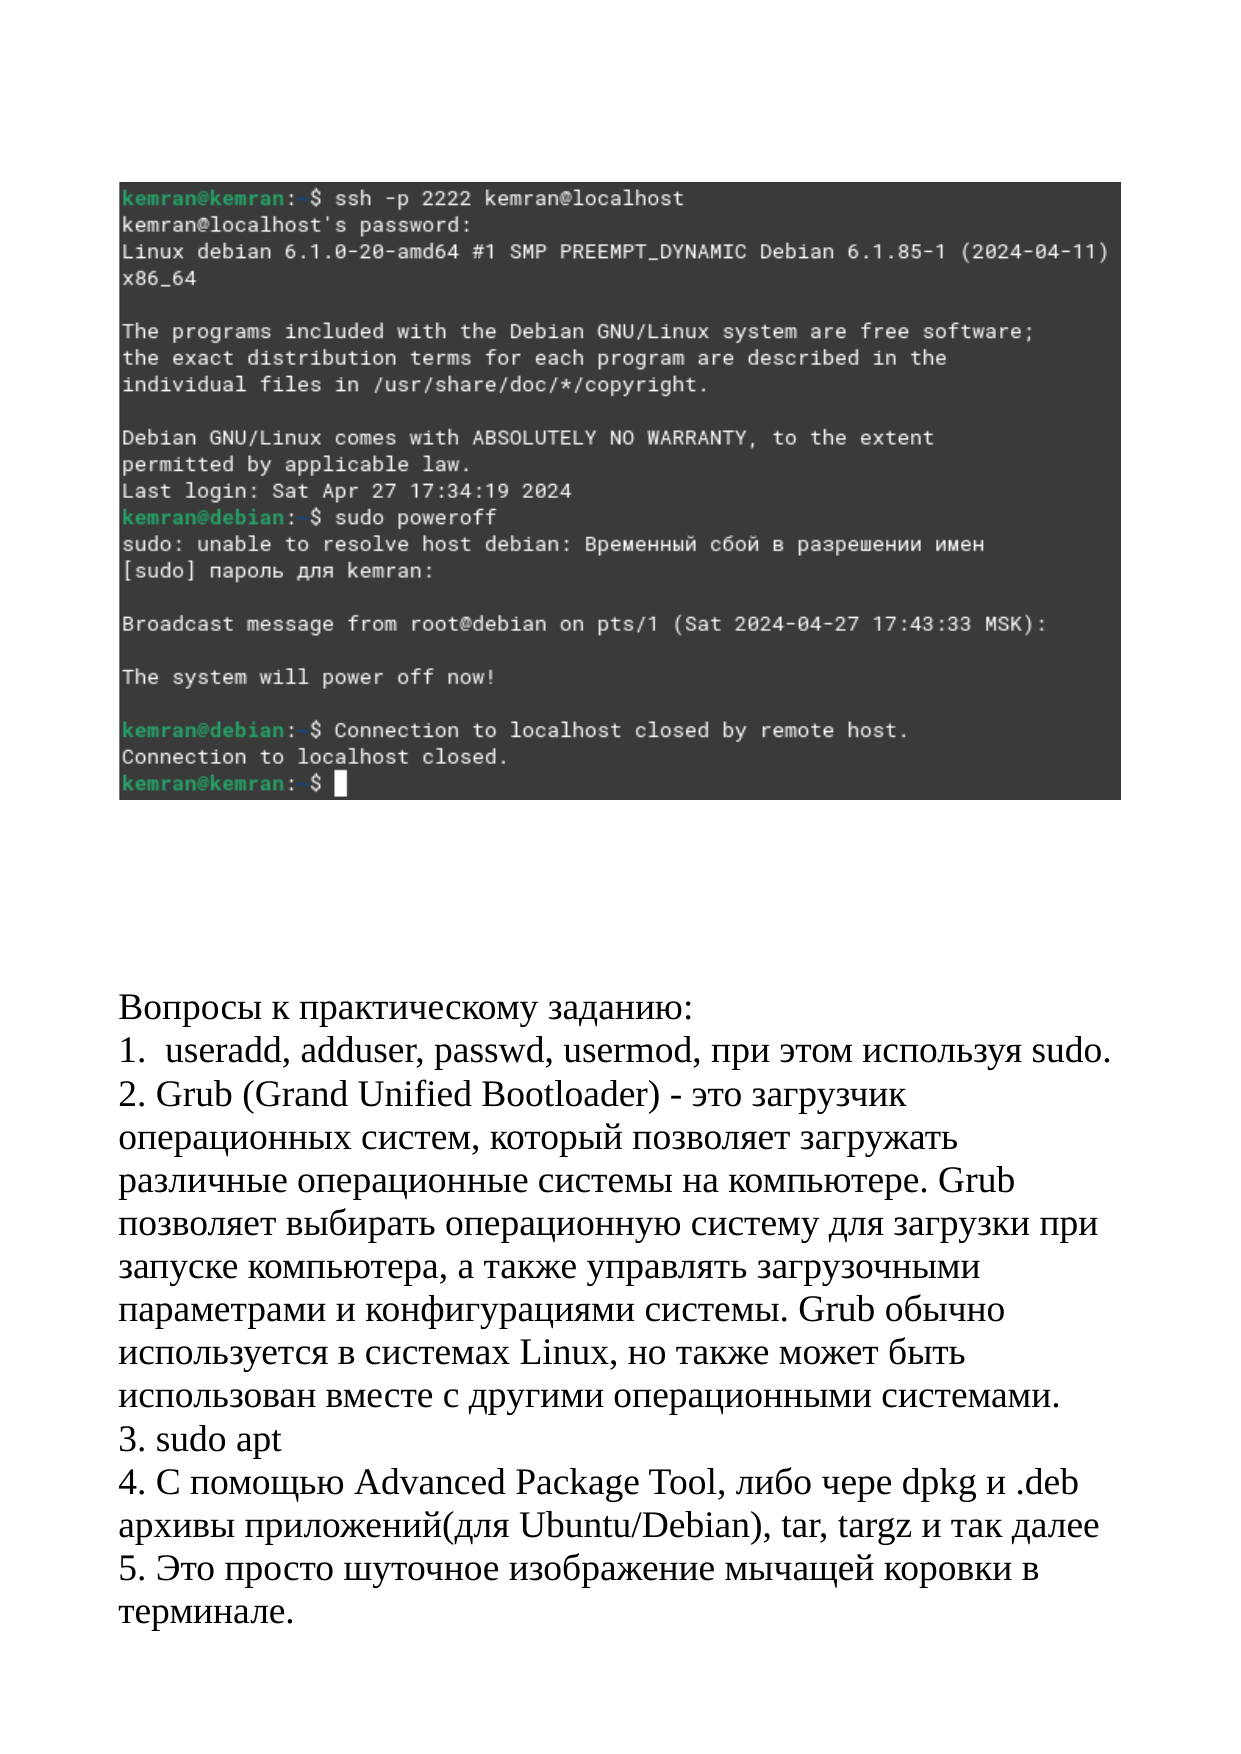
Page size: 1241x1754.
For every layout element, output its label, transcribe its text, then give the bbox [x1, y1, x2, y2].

text 4. С помощью Advanced Package Tool, либо чере dpkg и .deb архивы приложений(для Ubuntu/Debian), tar, targz и так далее [118, 1459, 1122, 1545]
text 5. Это просто шуточное изображение мычащей коровки в терминале. [118, 1545, 1122, 1632]
text 1. useradd, adduser, passwd, usermod, при этом используя sudo. [118, 1028, 1122, 1071]
text 2. Grub (Grand Unified Bootloader) - это загрузчик операционных систем, который позволяет загружать различные операционные системы на компьютере. Grub позволяет выбирать операционную систему для загрузки при запуске компьютера, а также управлять загрузочными параметрами и конфигурациями системы. Grub обычно используется в системах Linux, но также может быть использован вместе с другими операционными системами. [118, 1071, 1122, 1416]
picture [119, 182, 1121, 800]
text Вопросы к практическому заданию: [118, 985, 1122, 1028]
text 3. sudo apt [118, 1416, 1122, 1459]
